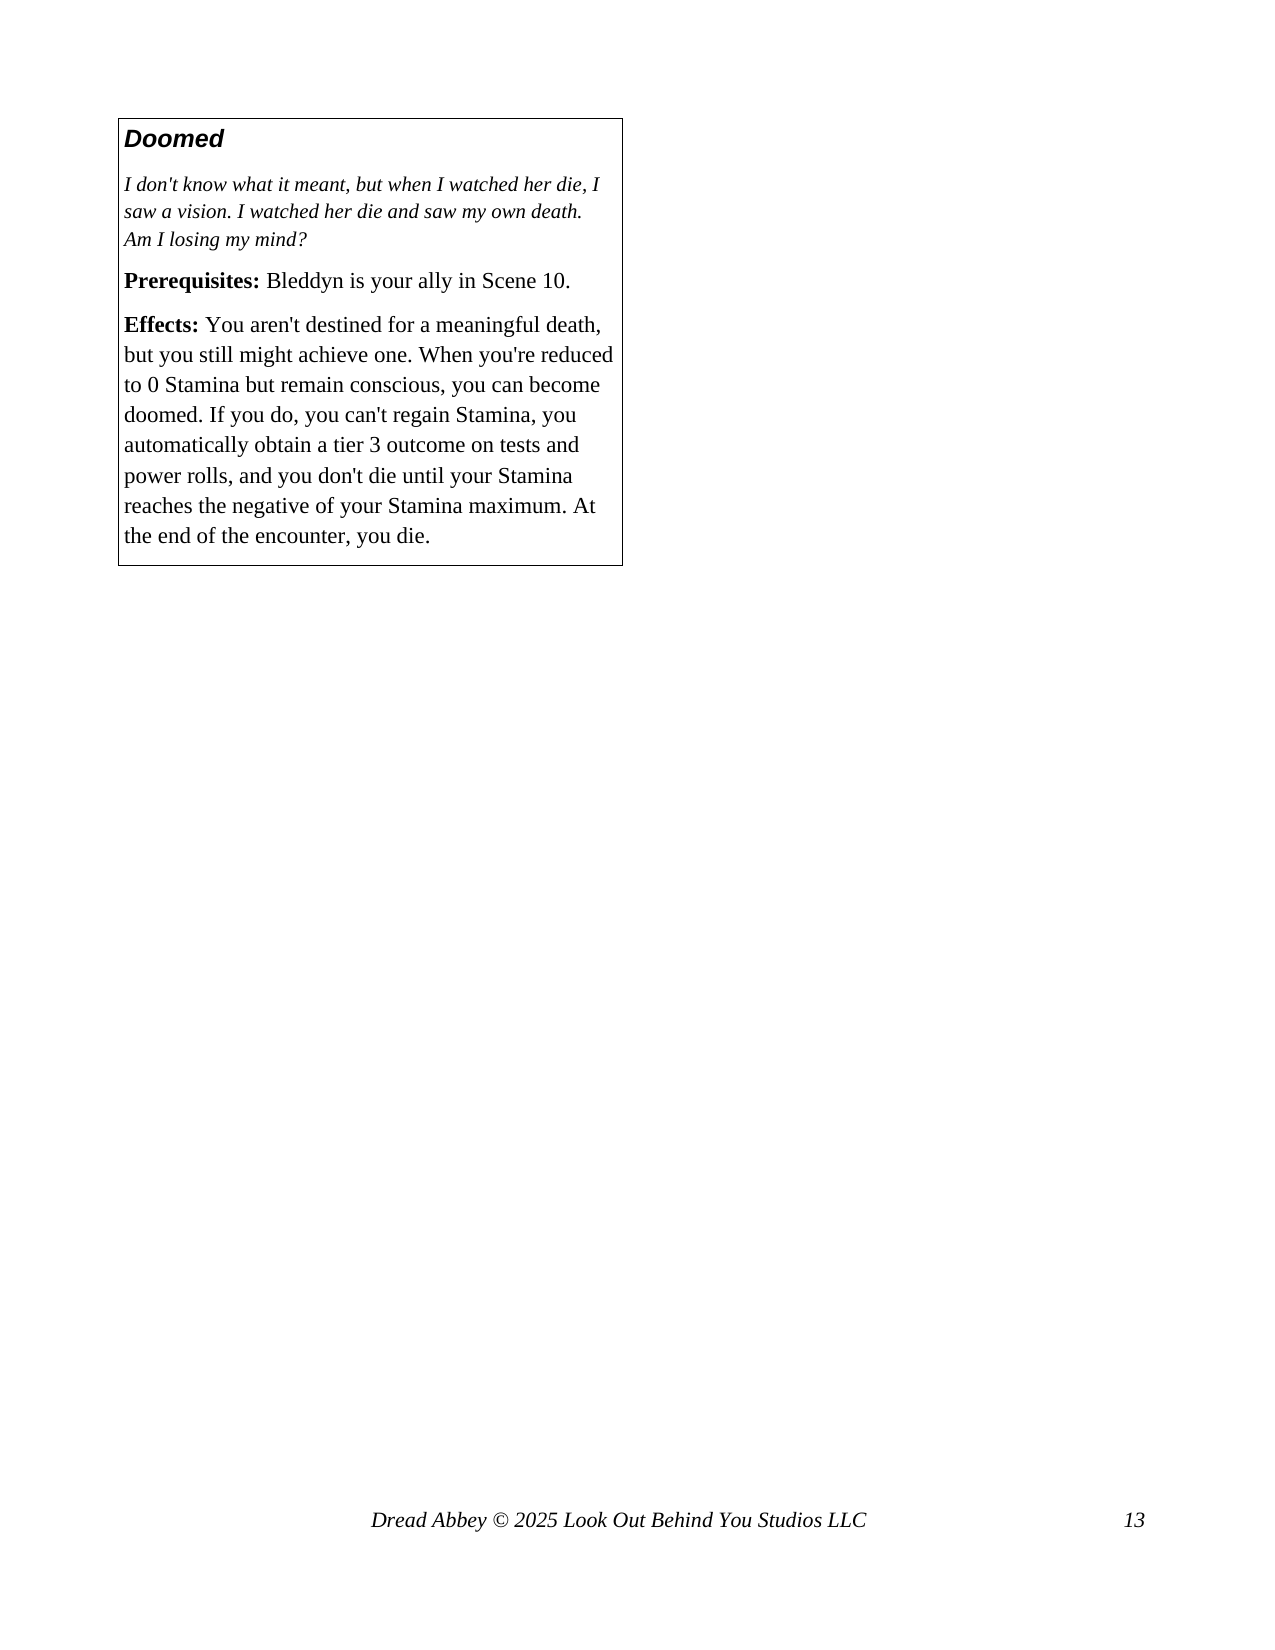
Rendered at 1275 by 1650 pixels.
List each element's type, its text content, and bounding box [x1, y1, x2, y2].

table_header Doomed I don't know what it meant, but when I watched her die, I saw a vision. I watched her die and saw my own death. Am I losing my mind? Prerequisites: Bleddyn is your ally in Scene 10. Effects: You aren't destined for a meaningful death, but you still might achieve one. When you're reduced to 0 Stamina but remain conscious, you can become doomed. If you do, you can't regain Stamina, you automatically obtain a tier 3 outcome on tests and power rolls, and you don't die until your Stamina reaches the negative of your Stamina maximum. At the end of the encounter, you die. [119, 119, 622, 565]
